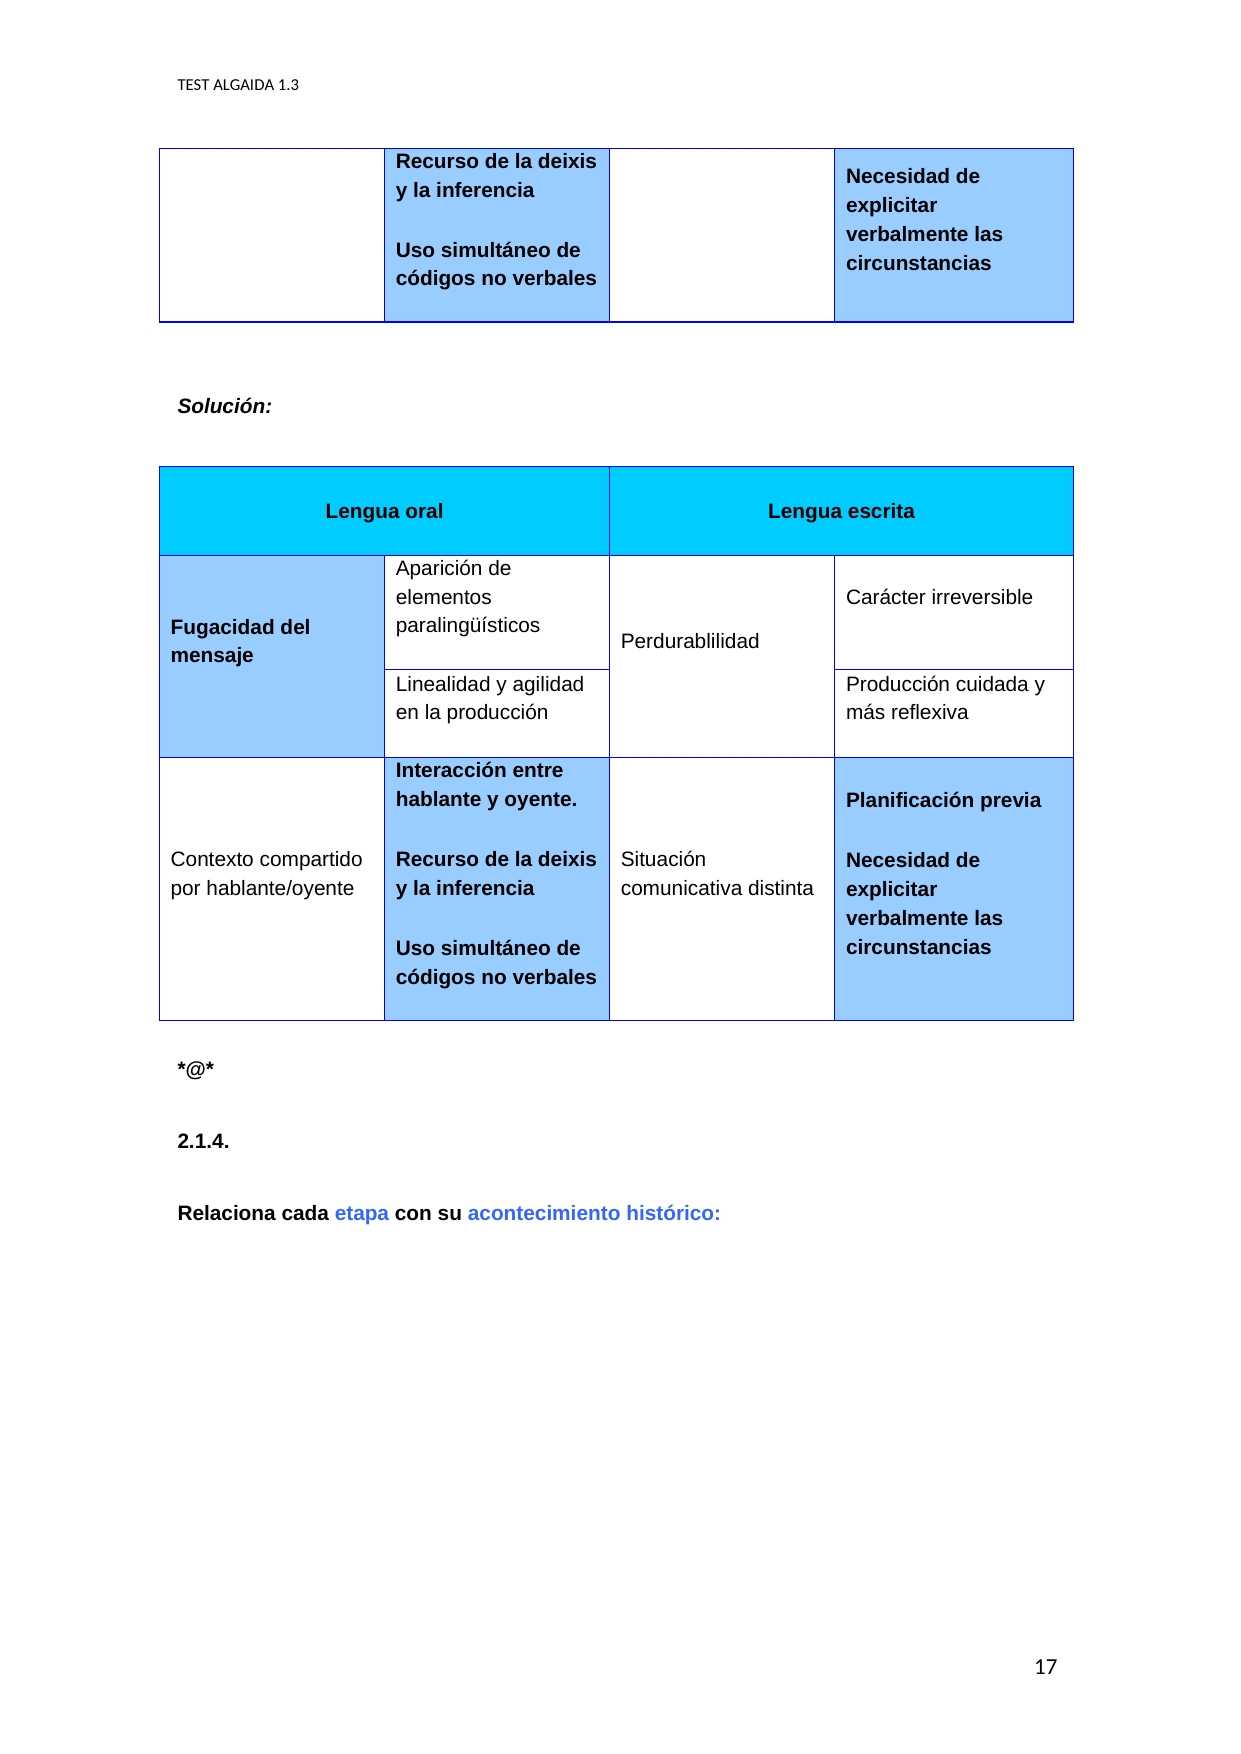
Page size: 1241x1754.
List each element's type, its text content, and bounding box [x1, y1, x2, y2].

table_cell Necesidad de explicitar verbalmente las circunstancias [835, 149, 1073, 321]
table_cell Linealidad y agilidad en la producción [385, 670, 609, 757]
table_cell Planificación previa Necesidad de explicitar verbalmente las circunstancias [835, 758, 1073, 1020]
table_header Lengua oral [160, 467, 609, 555]
table_cell Carácter irreversible [835, 556, 1073, 668]
table_cell Recurso de la deixis y la inferencia Uso simultáneo de códigos no verbales [385, 149, 609, 321]
text Relaciona cada etapa con su acontecimiento histórico: [177, 1200, 1063, 1224]
table_cell [160, 149, 384, 321]
table_cell Aparición de elementos paralingüísticos [385, 556, 609, 668]
table_cell Fugacidad del mensaje [160, 556, 384, 757]
table_cell Interacción entre hablante y oyente. Recurso de la deixis y la inferencia Uso simultáneo de códigos no verbales [385, 758, 609, 1020]
table_cell [610, 149, 834, 321]
table_cell Contexto compartido por hablante/oyente [160, 758, 384, 1020]
table_header Lengua escrita [610, 467, 1073, 555]
text Solución: [177, 394, 1063, 418]
text *@* [177, 1057, 1063, 1081]
table_cell Producción cuidada y más reflexiva [835, 670, 1073, 757]
table_cell Perdurablilidad [610, 556, 834, 757]
table_cell Situación comunicativa distinta [610, 758, 834, 1020]
text 2.1.4. [177, 1128, 1063, 1152]
